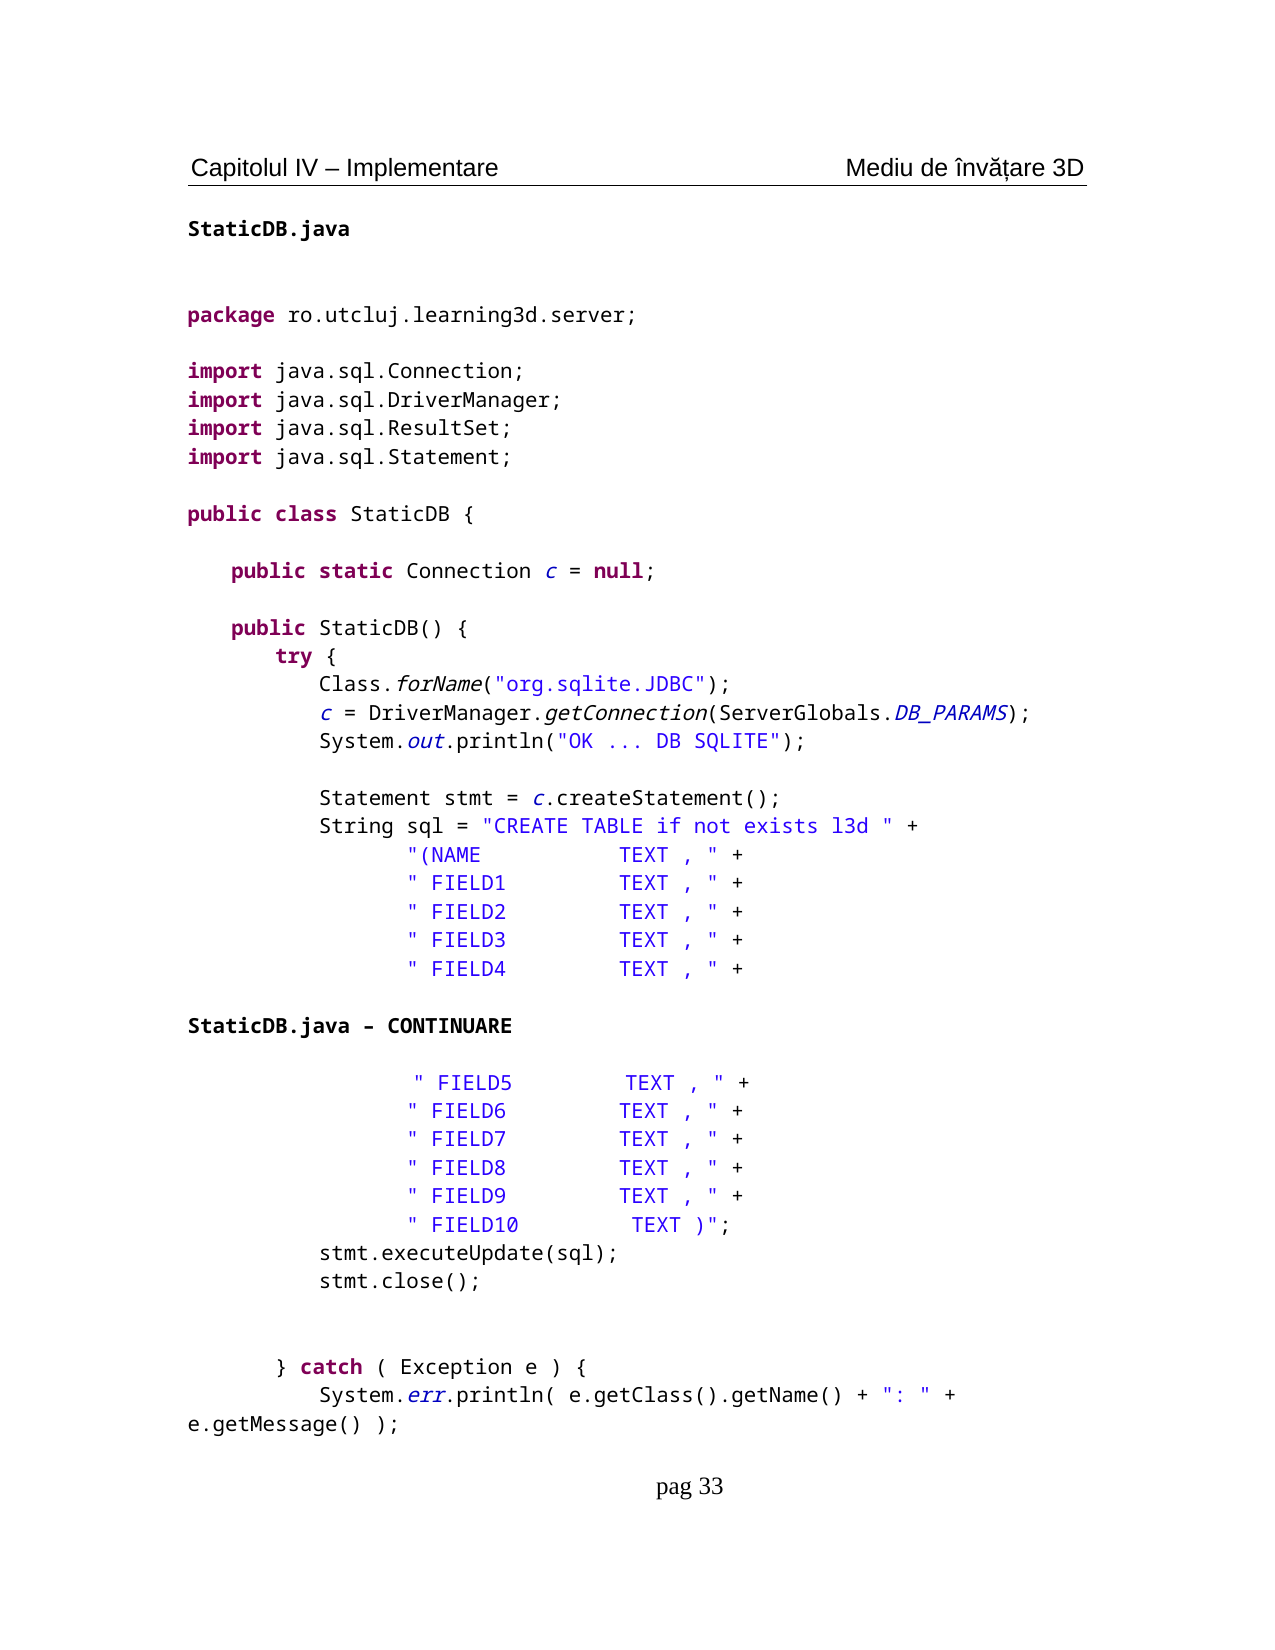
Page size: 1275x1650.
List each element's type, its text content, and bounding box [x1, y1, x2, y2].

text String sql = "CREATE TABLE if not exists l3d " + [187, 812, 1087, 840]
text " FIELD7 TEXT , " + [187, 1124, 1087, 1153]
text StaticDB.java [187, 214, 1087, 243]
text StaticDB.java – CONTINUARE [187, 1011, 1087, 1039]
text " FIELD8 TEXT , " + [187, 1153, 1087, 1181]
text System.out.println("OK ... DB SQLITE"); [187, 726, 1087, 755]
text "(NAME TEXT , " + [187, 840, 1087, 868]
text public class StaticDB { [187, 499, 1087, 527]
text import java.sql.DriverManager; [187, 385, 1087, 413]
text System.err.println( e.getClass().getName() + ": " + e.getMessage() ); [187, 1380, 1087, 1437]
text import java.sql.Connection; [187, 357, 1087, 385]
text Class.forName("org.sqlite.JDBC"); [187, 669, 1087, 698]
text " FIELD9 TEXT , " + [187, 1181, 1087, 1210]
text stmt.close(); [187, 1267, 1087, 1295]
text " FIELD2 TEXT , " + [187, 897, 1087, 925]
text " FIELD10 TEXT )"; [187, 1210, 1087, 1238]
text public static Connection c = null; [187, 556, 1087, 584]
text " FIELD6 TEXT , " + [187, 1096, 1087, 1124]
text " FIELD4 TEXT , " + [187, 954, 1087, 982]
text Statement stmt = c.createStatement(); [187, 783, 1087, 812]
text try { [187, 641, 1087, 669]
text " FIELD5 TEXT , " + [187, 1068, 1087, 1096]
text stmt.executeUpdate(sql); [187, 1238, 1087, 1267]
text " FIELD3 TEXT , " + [187, 925, 1087, 954]
text import java.sql.Statement; [187, 442, 1087, 470]
text public StaticDB() { [187, 613, 1087, 641]
text package ro.utcluj.learning3d.server; [187, 300, 1087, 328]
text } catch ( Exception e ) { [187, 1352, 1087, 1380]
text import java.sql.ResultSet; [187, 413, 1087, 442]
text c = DriverManager.getConnection(ServerGlobals.DB_PARAMS); [187, 698, 1087, 726]
text " FIELD1 TEXT , " + [187, 868, 1087, 897]
